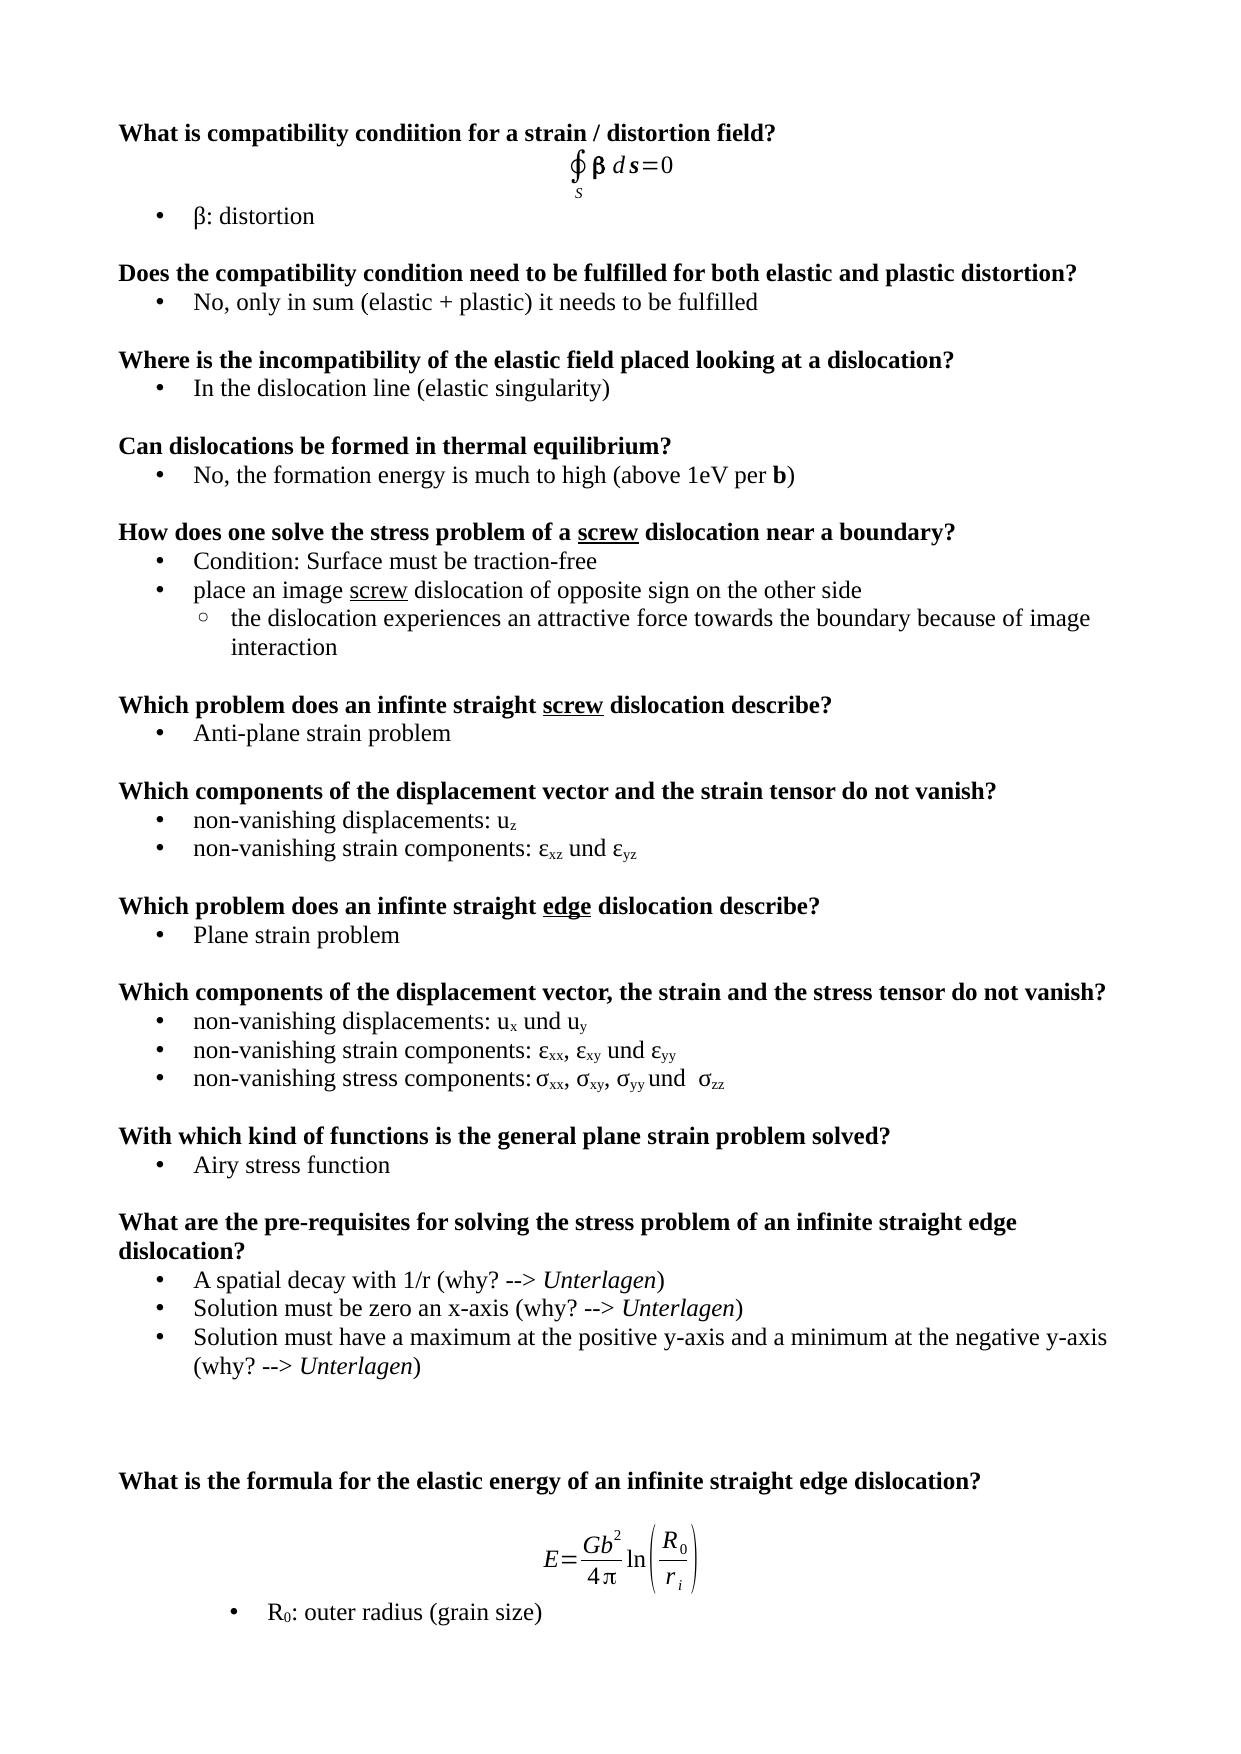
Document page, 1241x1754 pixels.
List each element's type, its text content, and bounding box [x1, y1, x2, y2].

list R0: outer radius (grain size) [229, 1597, 1122, 1626]
list non-vanishing strain components: εxx, εxy und εyy [156, 1035, 1122, 1063]
list non-vanishing displacements: ux und uy [156, 1006, 1122, 1035]
text What is compatibility condiition for a strain / distortion field? [118, 118, 1122, 147]
list Plane strain problem [156, 920, 1122, 948]
list Anti-plane strain problem [156, 718, 1122, 747]
list Solution must be zero an x-axis (why? --> Unterlagen) [156, 1293, 1122, 1322]
list Condition: Surface must be traction-free [156, 546, 1122, 575]
text Where is the incompatibility of the elastic field placed looking at a dislocation? [118, 345, 1122, 373]
list non-vanishing strain components: εxz und εyz [156, 833, 1122, 862]
list non-vanishing stress components: σxx, σxy, σyy und σzz [156, 1063, 1122, 1092]
text Which components of the displacement vector and the strain tensor do not vanish? [118, 776, 1122, 805]
list A spatial decay with 1/r (why? --> Unterlagen) [156, 1265, 1122, 1293]
text Which components of the displacement vector, the strain and the stress tensor do not vanish? [118, 977, 1122, 1006]
list In the dislocation line (elastic singularity) [156, 373, 1122, 402]
text Which problem does an infinte straight screw dislocation describe? [118, 690, 1122, 718]
text What are the pre-requisites for solving the stress problem of an infinite straight edge dislocation? [118, 1207, 1122, 1265]
text Can dislocations be formed in thermal equilibrium? [118, 431, 1122, 460]
list the dislocation experiences an attractive force towards the boundary because of image interaction [193, 603, 1122, 661]
text Which problem does an infinte straight edge dislocation describe? [118, 891, 1122, 920]
list non-vanishing displacements: uz [156, 805, 1122, 833]
list β: distortion [156, 201, 1122, 230]
list Solution must have a maximum at the positive y-axis and a minimum at the negative y-axis (why? --> Unterlagen) [156, 1322, 1122, 1380]
list Airy stress function [156, 1150, 1122, 1178]
list place an image screw dislocation of opposite sign on the other side [156, 575, 1122, 603]
list No, only in sum (elastic + plastic) it needs to be fulfilled [156, 287, 1122, 316]
text What is the formula for the elastic energy of an infinite straight edge dislocation? [118, 1466, 1122, 1495]
list No, the formation energy is much to high (above 1eV per b) [156, 460, 1122, 488]
text Does the compatibility condition need to be fulfilled for both elastic and plastic distortion? [118, 258, 1122, 287]
text How does one solve the stress problem of a screw dislocation near a boundary? [118, 517, 1122, 546]
text With which kind of functions is the general plane strain problem solved? [118, 1121, 1122, 1150]
